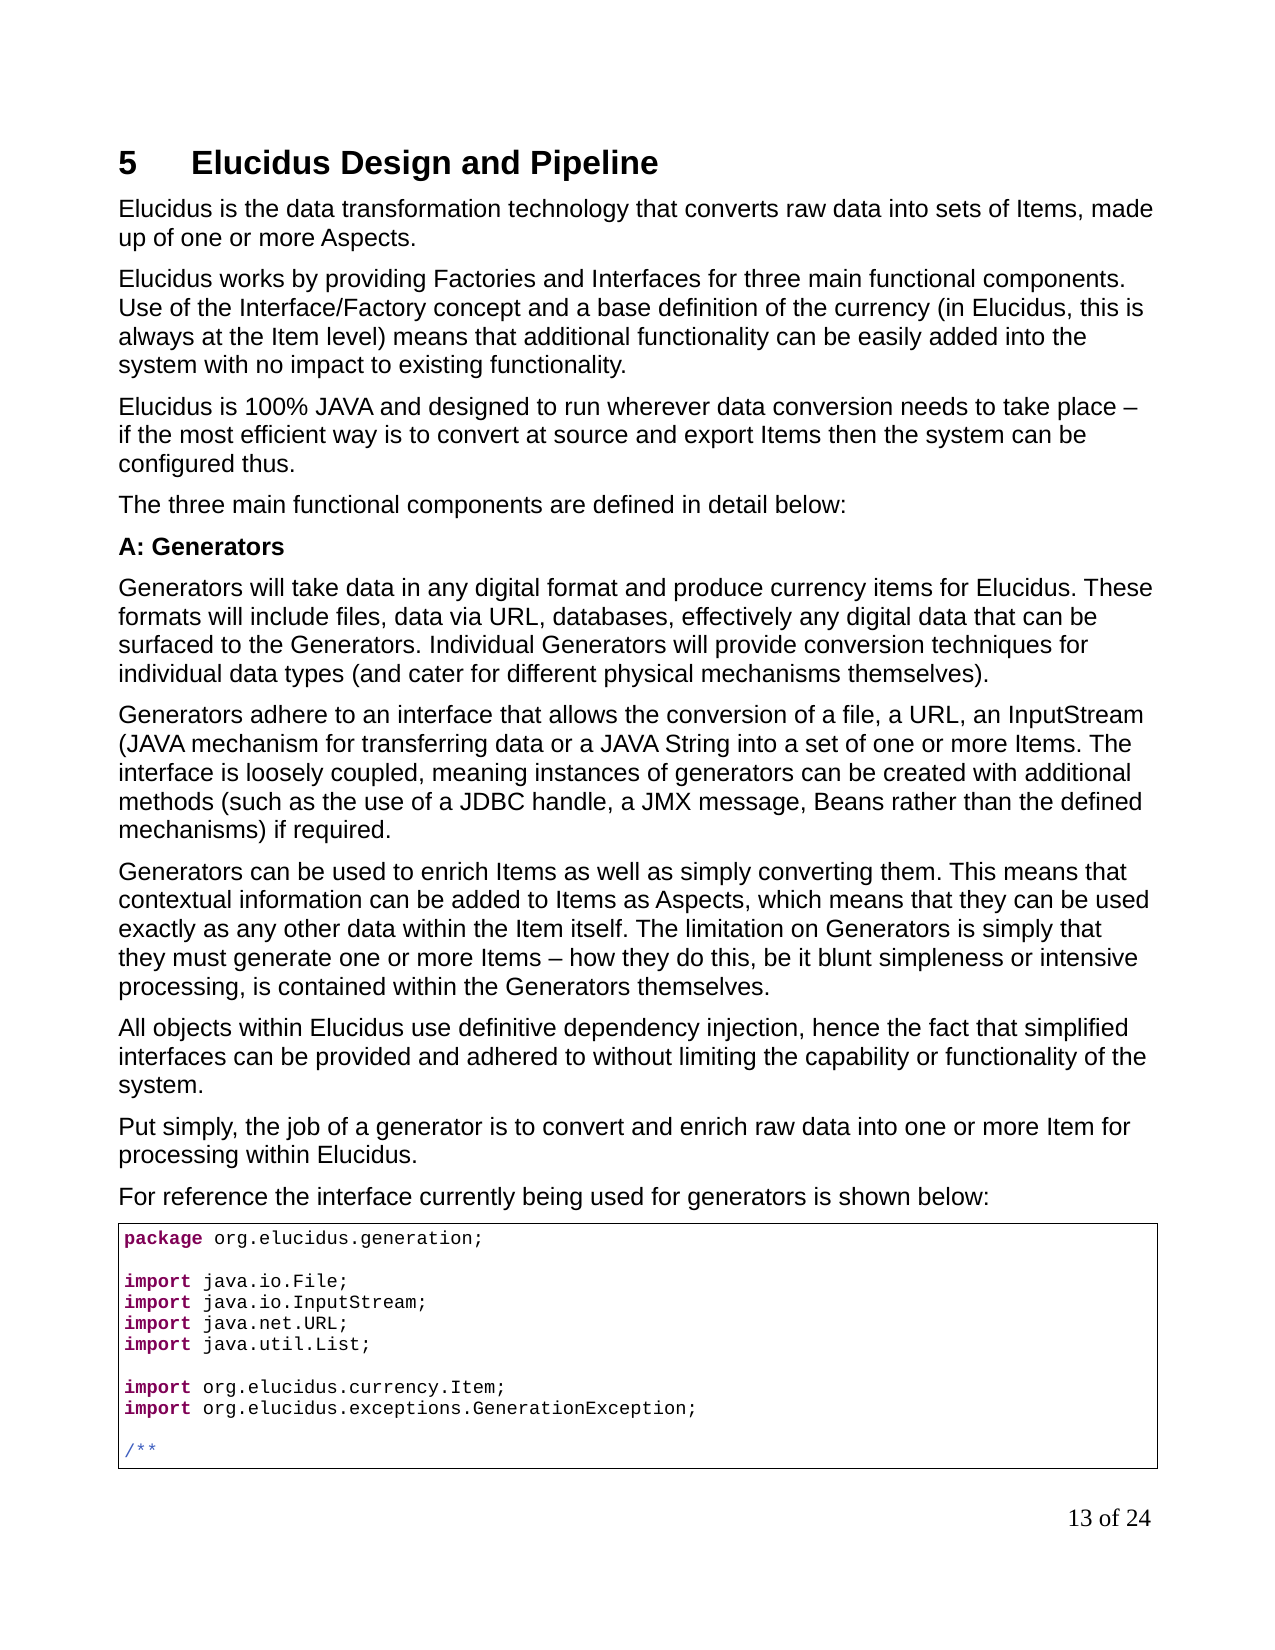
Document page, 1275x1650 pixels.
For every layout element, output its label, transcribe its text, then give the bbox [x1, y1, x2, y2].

table_header package org.elucidus.generation; import java.io.File; import java.io.InputStream; import java.net.URL; import java.util.List; import org.elucidus.currency.Item; import org.elucidus.exceptions.GenerationException; /** [119, 1224, 1157, 1468]
text The three main functional components are defined in detail below: [118, 491, 1157, 519]
subtitle Elucidus Design and Pipeline [118, 143, 1157, 182]
text Generators adhere to an interface that allows the conversion of a file, a URL, an InputStream (JAVA mechanism for transferring data or a JAVA String into a set of one or more Items. The interface is loosely coupled, meaning instances of generators can be created with additional methods (such as the use of a JDBC handle, a JMX message, Beans rather than the defined mechanisms) if required. [118, 701, 1157, 844]
text Elucidus is 100% JAVA and designed to run wherever data conversion needs to take place – if the most efficient way is to convert at source and export Items then the system can be configured thus. [118, 392, 1157, 478]
text For reference the interface currently being used for generators is shown below: [118, 1182, 1157, 1211]
text Elucidus works by providing Factories and Interfaces for three main functional components. Use of the Interface/Factory concept and a base definition of the currency (in Elucidus, this is always at the Item level) means that additional functionality can be easily added into the system with no impact to existing functionality. [118, 264, 1157, 379]
text Elucidus is the data transformation technology that converts raw data into sets of Items, made up of one or more Aspects. [118, 194, 1157, 252]
text All objects within Elucidus use definitive dependency injection, hence the fact that simplified interfaces can be provided and adhered to without limiting the capability or functionality of the system. [118, 1013, 1157, 1099]
text Generators will take data in any digital format and produce currency items for Elucidus. These formats will include files, data via URL, databases, effectively any digital data that can be surfaced to the Generators. Individual Generators will provide conversion techniques for individual data types (and cater for different physical mechanisms themselves). [118, 573, 1157, 688]
text Put simply, the job of a generator is to convert and enrich raw data into one or more Item for processing within Elucidus. [118, 1112, 1157, 1169]
text A: Generators [118, 532, 1157, 561]
text Generators can be used to enrich Items as well as simply converting them. This means that contextual information can be added to Items as Aspects, which means that they can be used exactly as any other data within the Item itself. The limitation on Generators is simply that they must generate one or more Items – how they do this, be it blunt simpleness or intensive processing, is contained within the Generators themselves. [118, 857, 1157, 1001]
